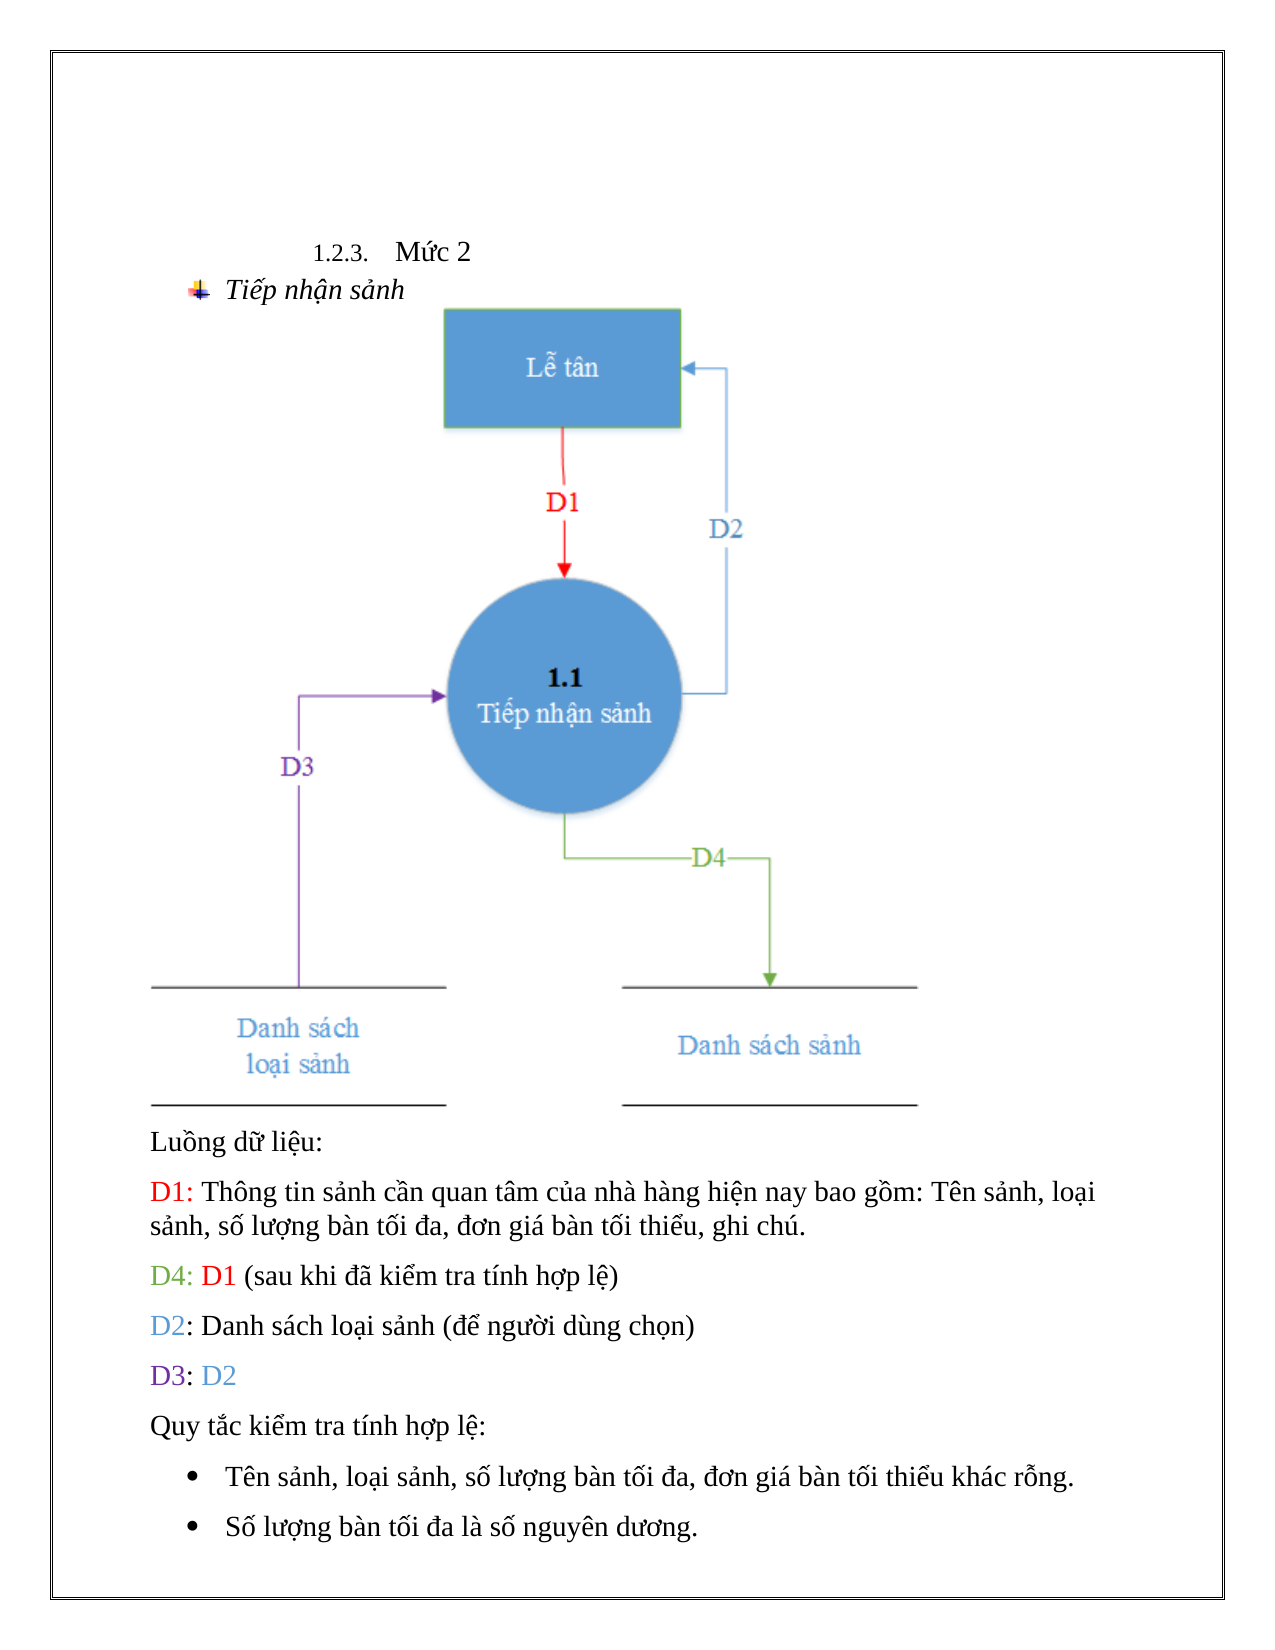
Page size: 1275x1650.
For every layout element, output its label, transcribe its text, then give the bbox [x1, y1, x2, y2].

list Tên sảnh, loại sảnh, số lượng bàn tối đa, đơn giá bàn tối thiểu khác rỗng. [187, 1459, 1125, 1492]
text Luồng dữ liệu: [150, 1124, 1125, 1157]
subtitle Tiếp nhận sảnh [187, 272, 1125, 306]
text D2: Danh sách loại sảnh (để người dùng chọn) [150, 1308, 1125, 1342]
text Quy tắc kiểm tra tính hợp lệ: [150, 1408, 1125, 1442]
text D4: D1 (sau khi đã kiểm tra tính hợp lệ) [150, 1258, 1125, 1291]
text D1: Thông tin sảnh cần quan tâm của nhà hàng hiện nay bao gồm: Tên sảnh, loại sảnh, số lượng bàn tối đa, đơn giá bàn tối thiểu, ghi chú. [150, 1174, 1125, 1241]
list Số lượng bàn tối đa là số nguyên dương. [187, 1509, 1125, 1543]
subtitle Mức 2 [312, 234, 1125, 268]
text D3: D2 [150, 1358, 1125, 1392]
